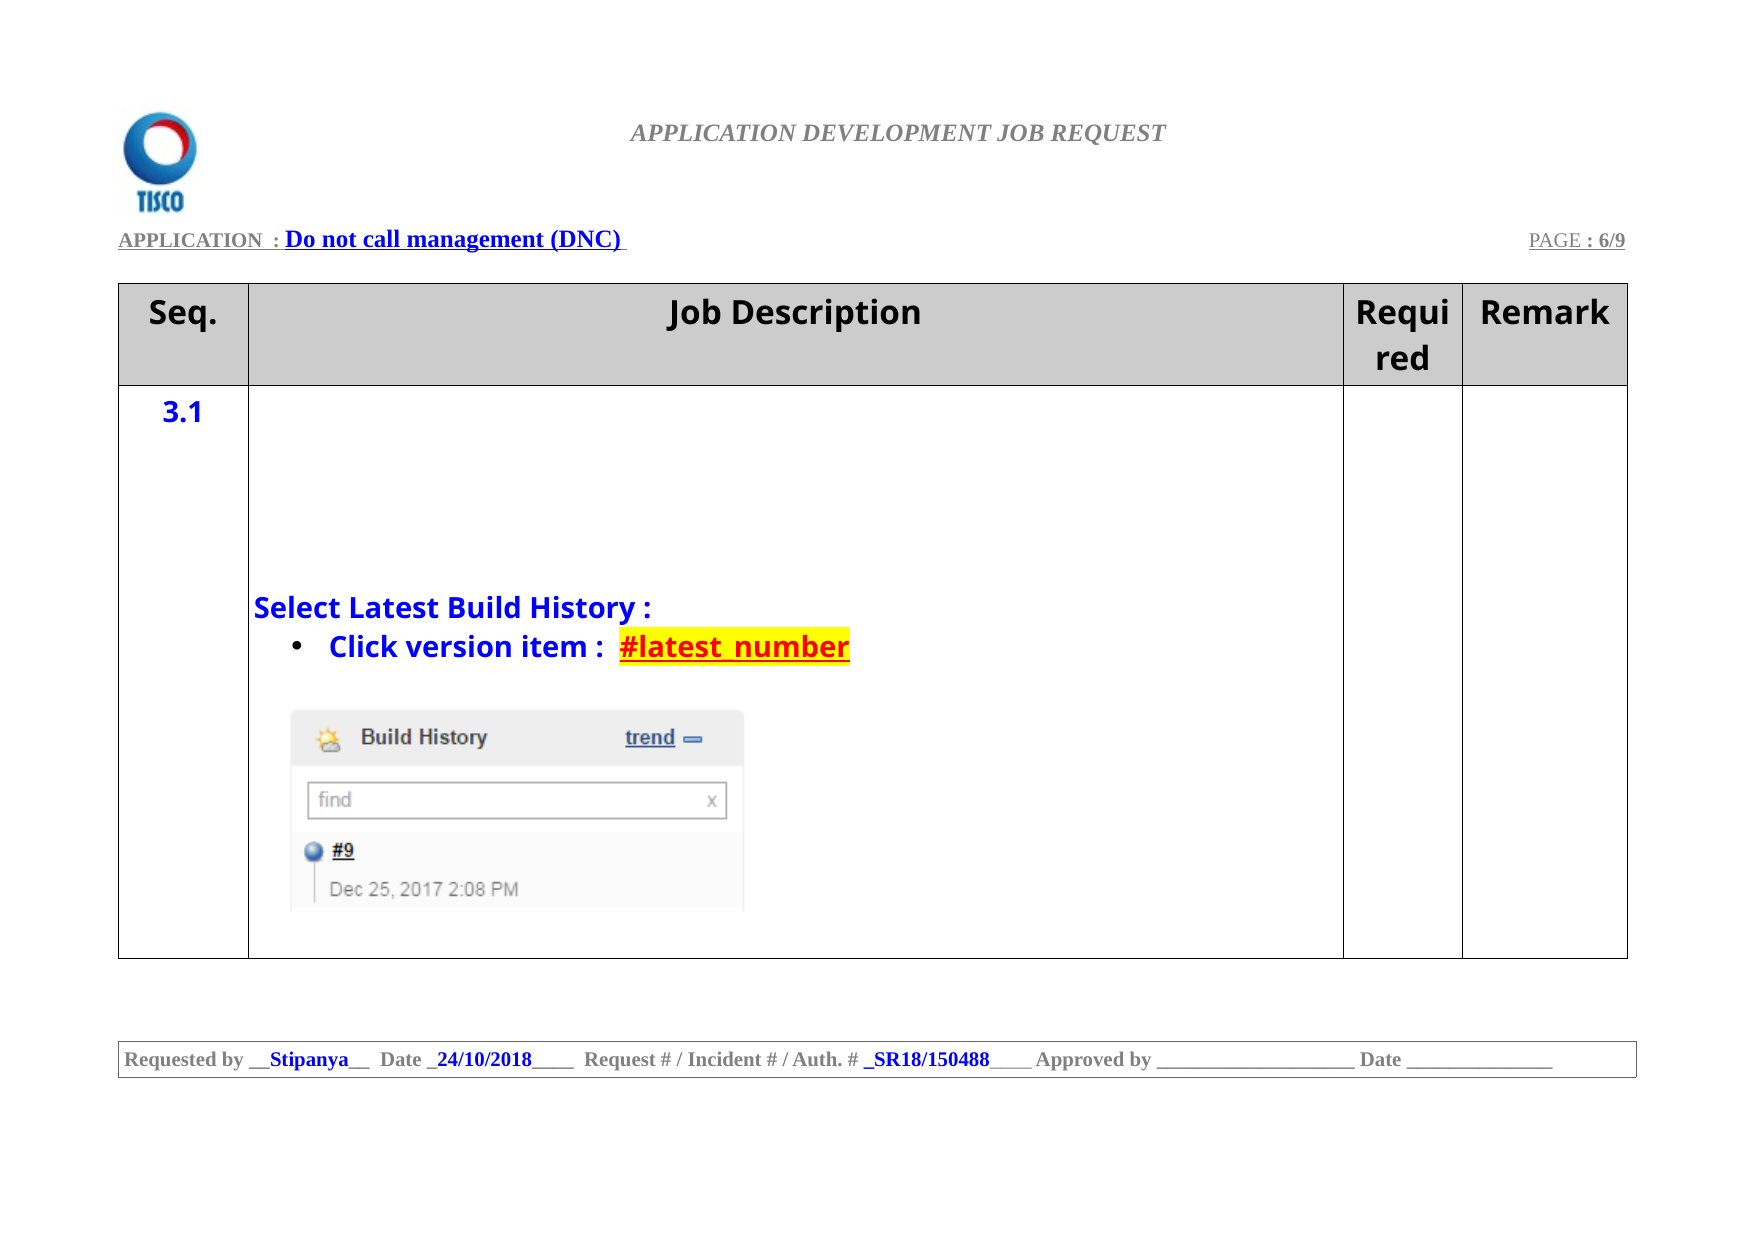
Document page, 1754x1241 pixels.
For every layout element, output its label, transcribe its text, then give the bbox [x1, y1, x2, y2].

picture [116, 106, 203, 216]
table_header Remark [1463, 284, 1627, 385]
table_header Job Description [249, 284, 1343, 385]
picture [278, 696, 754, 912]
table_cell 3.1 [119, 386, 248, 957]
table_cell Select Latest Build History : Click version item : #latest_number [249, 386, 1343, 957]
table_cell [1463, 386, 1627, 957]
table_cell [1344, 386, 1462, 957]
table_header Seq. [119, 284, 248, 385]
table_header Required [1344, 284, 1462, 385]
